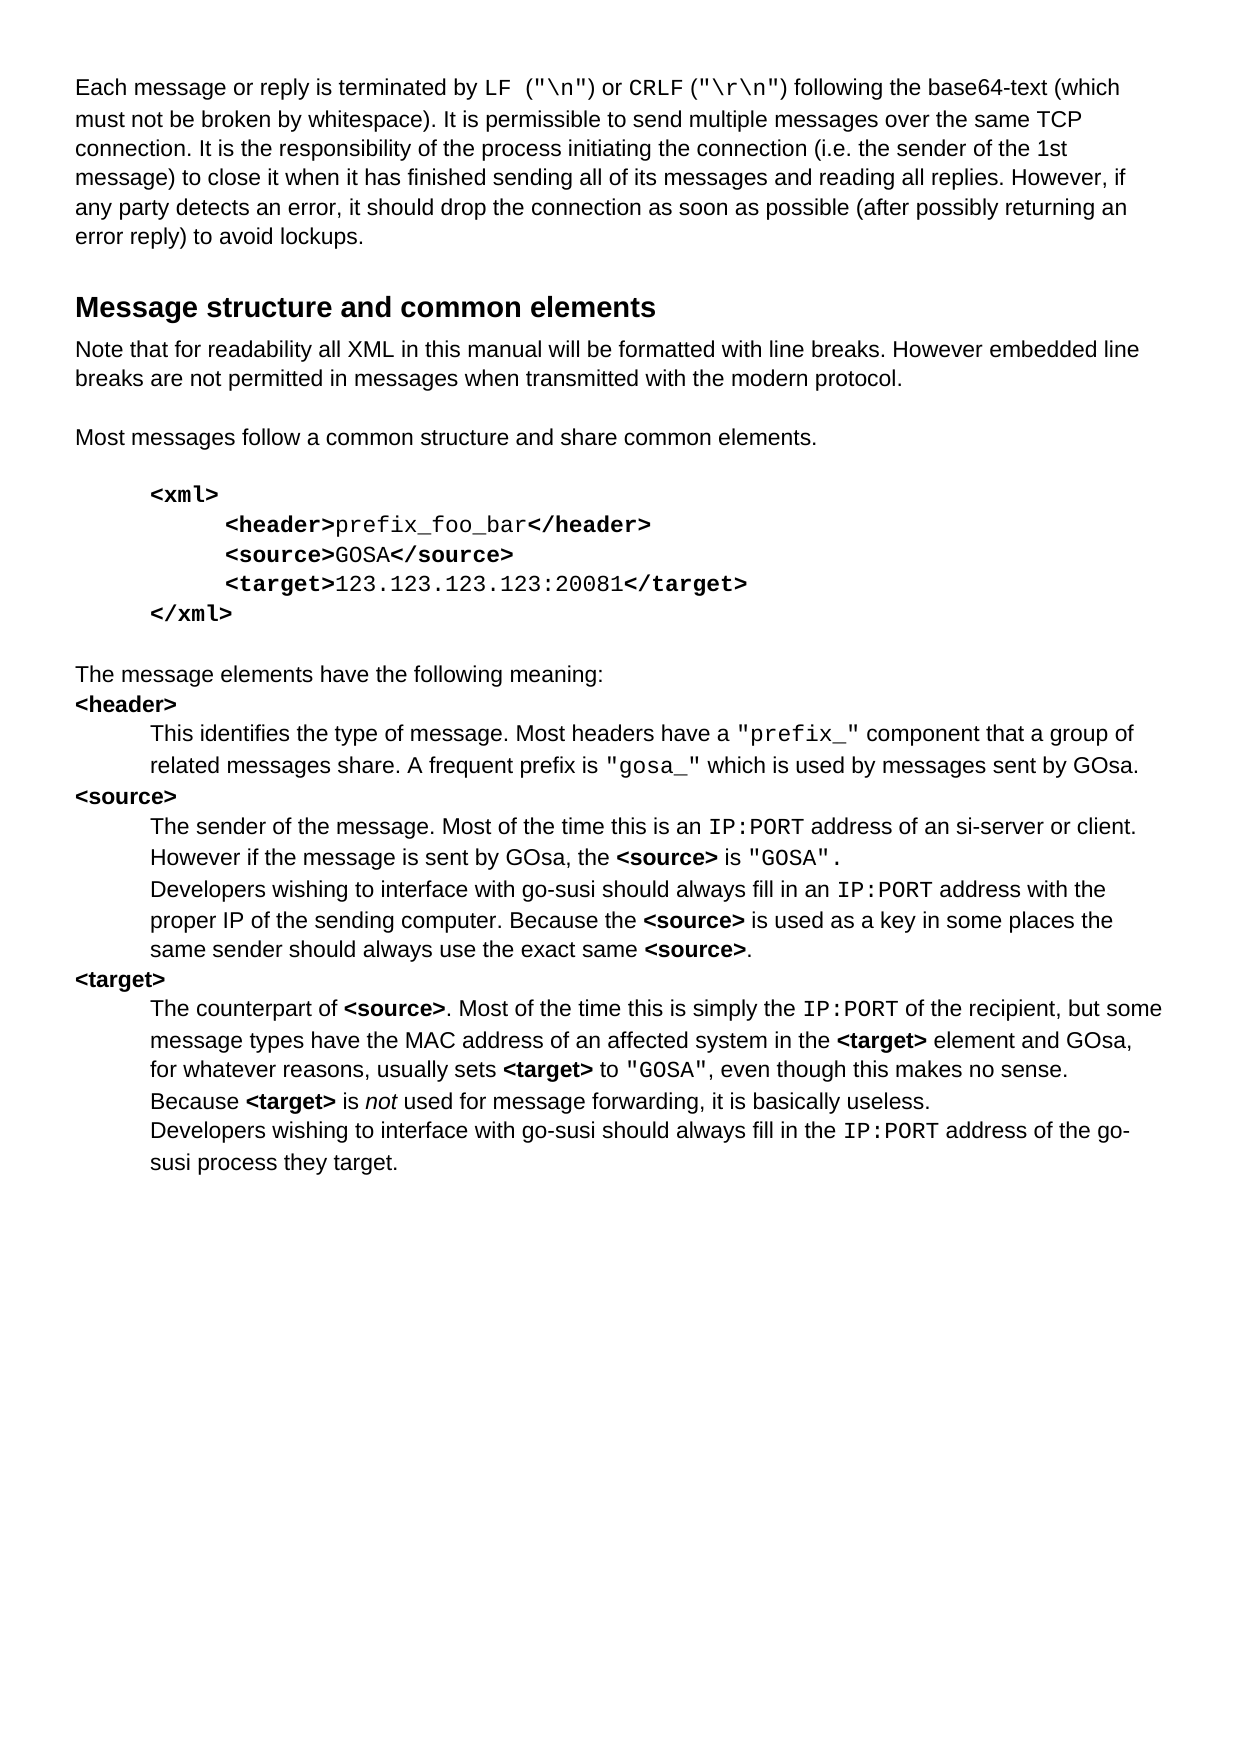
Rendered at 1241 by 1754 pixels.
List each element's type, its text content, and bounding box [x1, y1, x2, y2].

text Developers wishing to interface with go-susi should always fill in the IP:PORT address of the go-susi process they target. [150, 1118, 1165, 1175]
text Most messages follow a common structure and share common elements. [75, 424, 1165, 450]
text The message elements have the following meaning: [75, 662, 1165, 688]
text The sender of the message. Most of the time this is an IP:PORT address of an si-server or client. However if the message is sent by GOsa, the <source> is "GOSA". [150, 813, 1165, 872]
text This identifies the type of message. Most headers have a "prefix_" component that a group of related messages share. A frequent prefix is "gosa_" which is used by messages sent by GOsa. [150, 721, 1165, 780]
text <target>123.123.123.123:20081</target> [225, 573, 1165, 599]
text Each message or reply is terminated by LF ("\n") or CRLF ("\r\n") following the base64-text (which must not be broken by whitespace). It is permissible to send multiple messages over the same TCP connection. It is the responsibility of the process initiating the connection (i.e. the sender of the 1st message) to close it when it has finished sending all of its messages and reading all replies. However, if any party detects an error, it should drop the connection as soon as possible (after possibly returning an error reply) to avoid lockups. [75, 75, 1165, 249]
text </xml> [150, 602, 1165, 628]
subtitle Message structure and common elements [75, 291, 1165, 323]
text <header> [75, 691, 1165, 717]
text The counterpart of <source>. Most of the time this is simply the IP:PORT of the recipient, but some message types have the MAC address of an affected system in the <target> element and GOsa, for whatever reasons, usually sets <target> to "GOSA", even though this makes no sense. [150, 996, 1165, 1084]
text <source>GOSA</source> [225, 543, 1165, 569]
text <target> [75, 967, 1165, 992]
text Because <target> is not used for message forwarding, it is basically useless. [150, 1088, 1165, 1114]
text Developers wishing to interface with go-susi should always fill in an IP:PORT address with the proper IP of the sending computer. Because the <source> is used as a key in some places the same sender should always use the exact same <source>. [150, 876, 1165, 963]
text <xml> [150, 483, 1165, 509]
text <source> [75, 784, 1165, 809]
text <header>prefix_foo_bar</header> [225, 513, 1165, 539]
text Note that for readability all XML in this manual will be formatted with line breaks. However embedded line breaks are not permitted in messages when transmitted with the modern protocol. [75, 336, 1165, 391]
